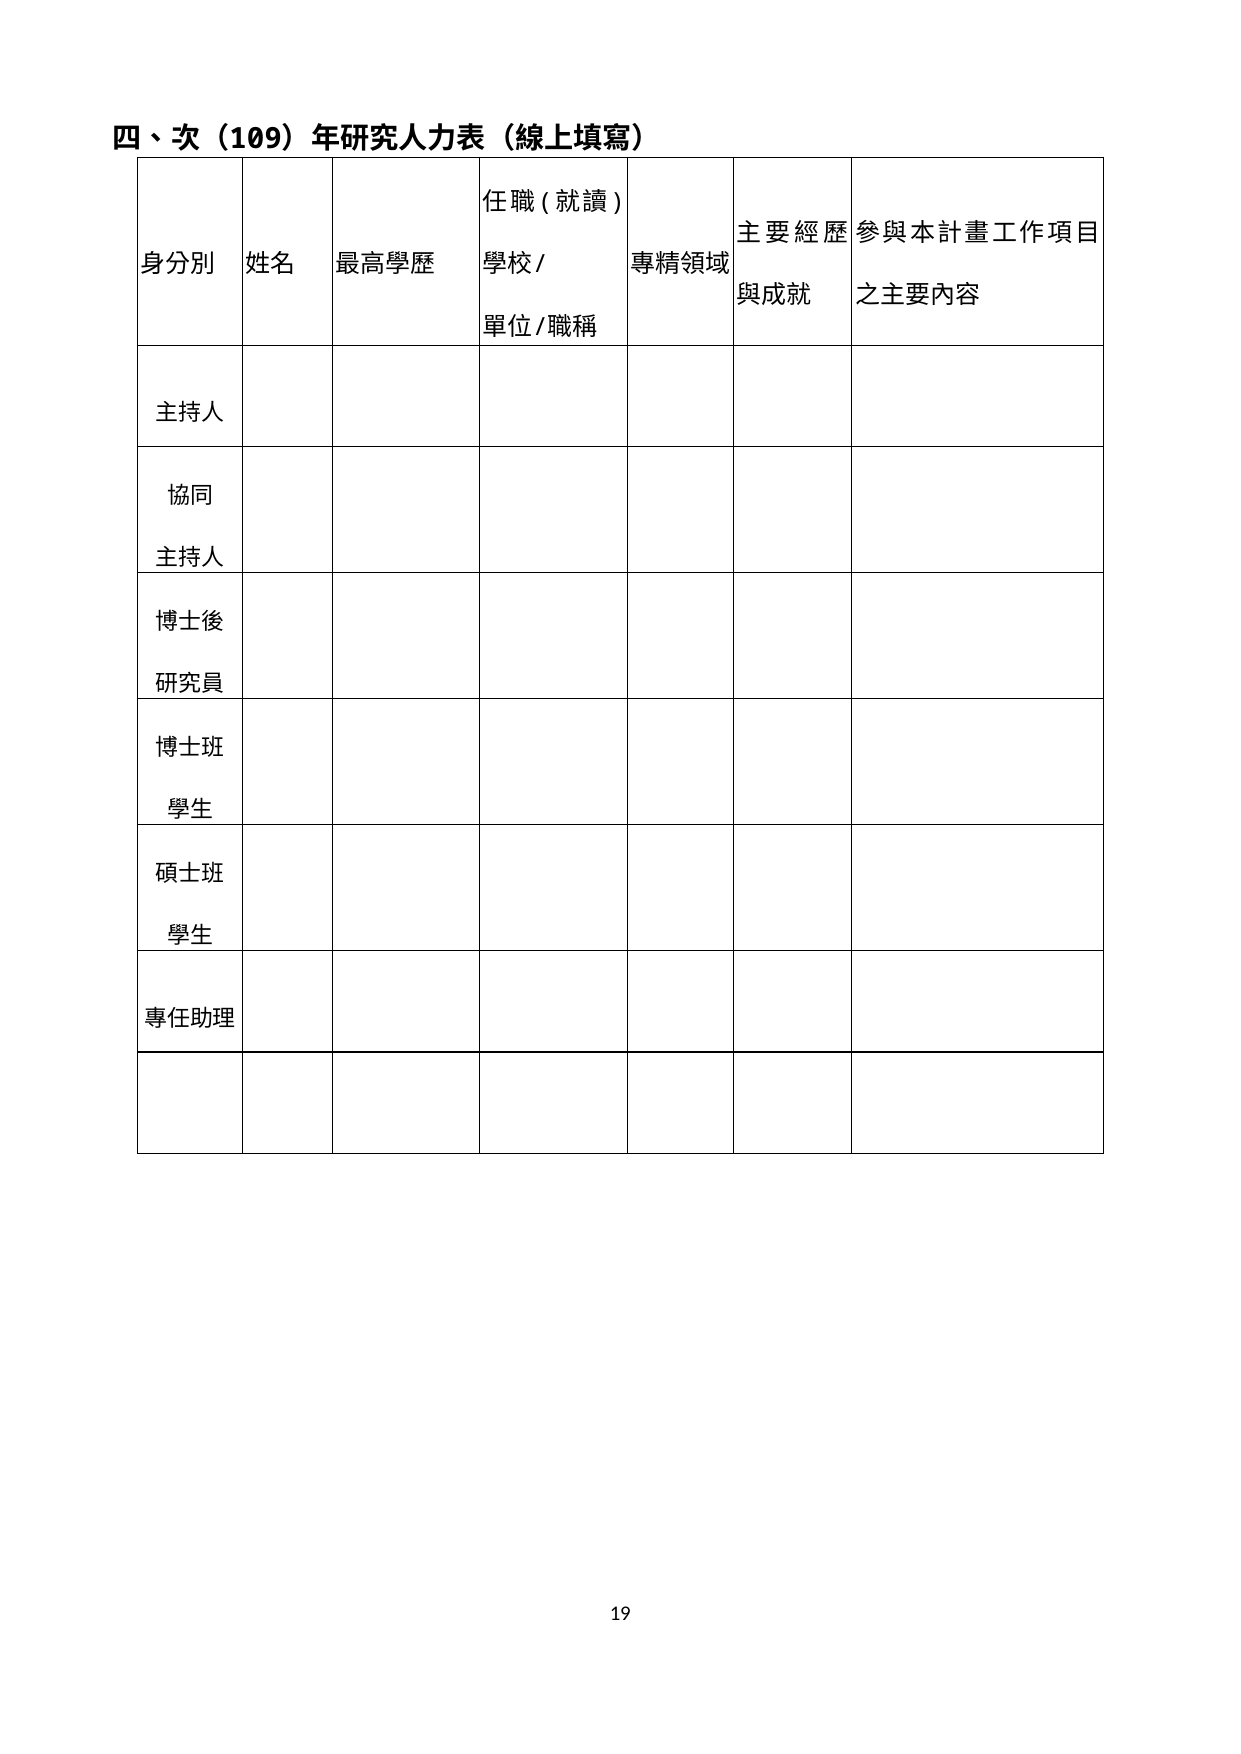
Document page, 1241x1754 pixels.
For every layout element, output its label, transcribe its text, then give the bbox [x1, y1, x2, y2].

table_cell [480, 346, 627, 446]
table_cell [243, 573, 332, 698]
table_cell [734, 346, 851, 446]
table_cell 碩士班 學生 [138, 825, 242, 950]
table_cell [852, 825, 1103, 950]
table_cell [734, 447, 851, 572]
table_cell [734, 699, 851, 824]
table_cell [138, 1053, 242, 1152]
table_cell [480, 825, 627, 950]
table_cell 博士班 學生 [138, 699, 242, 824]
table_cell [734, 825, 851, 950]
table_cell [243, 1053, 332, 1152]
table_cell [734, 951, 851, 1051]
table_cell [628, 346, 733, 446]
table_cell [333, 825, 479, 950]
table_cell [243, 699, 332, 824]
table_cell [243, 447, 332, 572]
table_cell [480, 447, 627, 572]
table_cell 主持人 [138, 346, 242, 446]
table_header 專精領域 [628, 158, 733, 345]
table_header 姓名 [243, 158, 332, 345]
table_cell [243, 346, 332, 446]
table_cell [333, 573, 479, 698]
table_cell [333, 447, 479, 572]
table_header 最高學歷 [333, 158, 479, 345]
table_cell [480, 699, 627, 824]
table_cell [852, 346, 1103, 446]
table_cell [480, 951, 627, 1051]
table_cell [480, 573, 627, 698]
table_cell [333, 951, 479, 1051]
table_cell [243, 951, 332, 1051]
table_cell [734, 1053, 851, 1152]
table_cell [243, 825, 332, 950]
table_header 主要經歷與成就 [734, 158, 851, 345]
table_cell 協同 主持人 [138, 447, 242, 572]
table_cell [480, 1053, 627, 1152]
table_cell [628, 573, 733, 698]
table_cell [852, 1053, 1103, 1152]
table_cell [734, 573, 851, 698]
table_cell [628, 1053, 733, 1152]
table_cell [628, 825, 733, 950]
table_cell [333, 1053, 479, 1152]
table_header 身分別 [138, 158, 242, 345]
table_cell [852, 699, 1103, 824]
text 四、次（109）年研究人力表（線上填寫） [112, 94, 1128, 157]
table_cell [628, 951, 733, 1051]
table_cell 博士後 研究員 [138, 573, 242, 698]
table_header 參與本計畫工作項目之主要內容 [852, 158, 1103, 345]
table_cell [852, 447, 1103, 572]
table_header 任職(就讀)學校/ 單位/職稱 [480, 158, 627, 345]
table_cell [852, 573, 1103, 698]
table_cell [333, 699, 479, 824]
table_cell [333, 346, 479, 446]
table_cell [628, 447, 733, 572]
table_cell [628, 699, 733, 824]
table_cell 專任助理 [138, 951, 242, 1051]
table_cell [852, 951, 1103, 1051]
